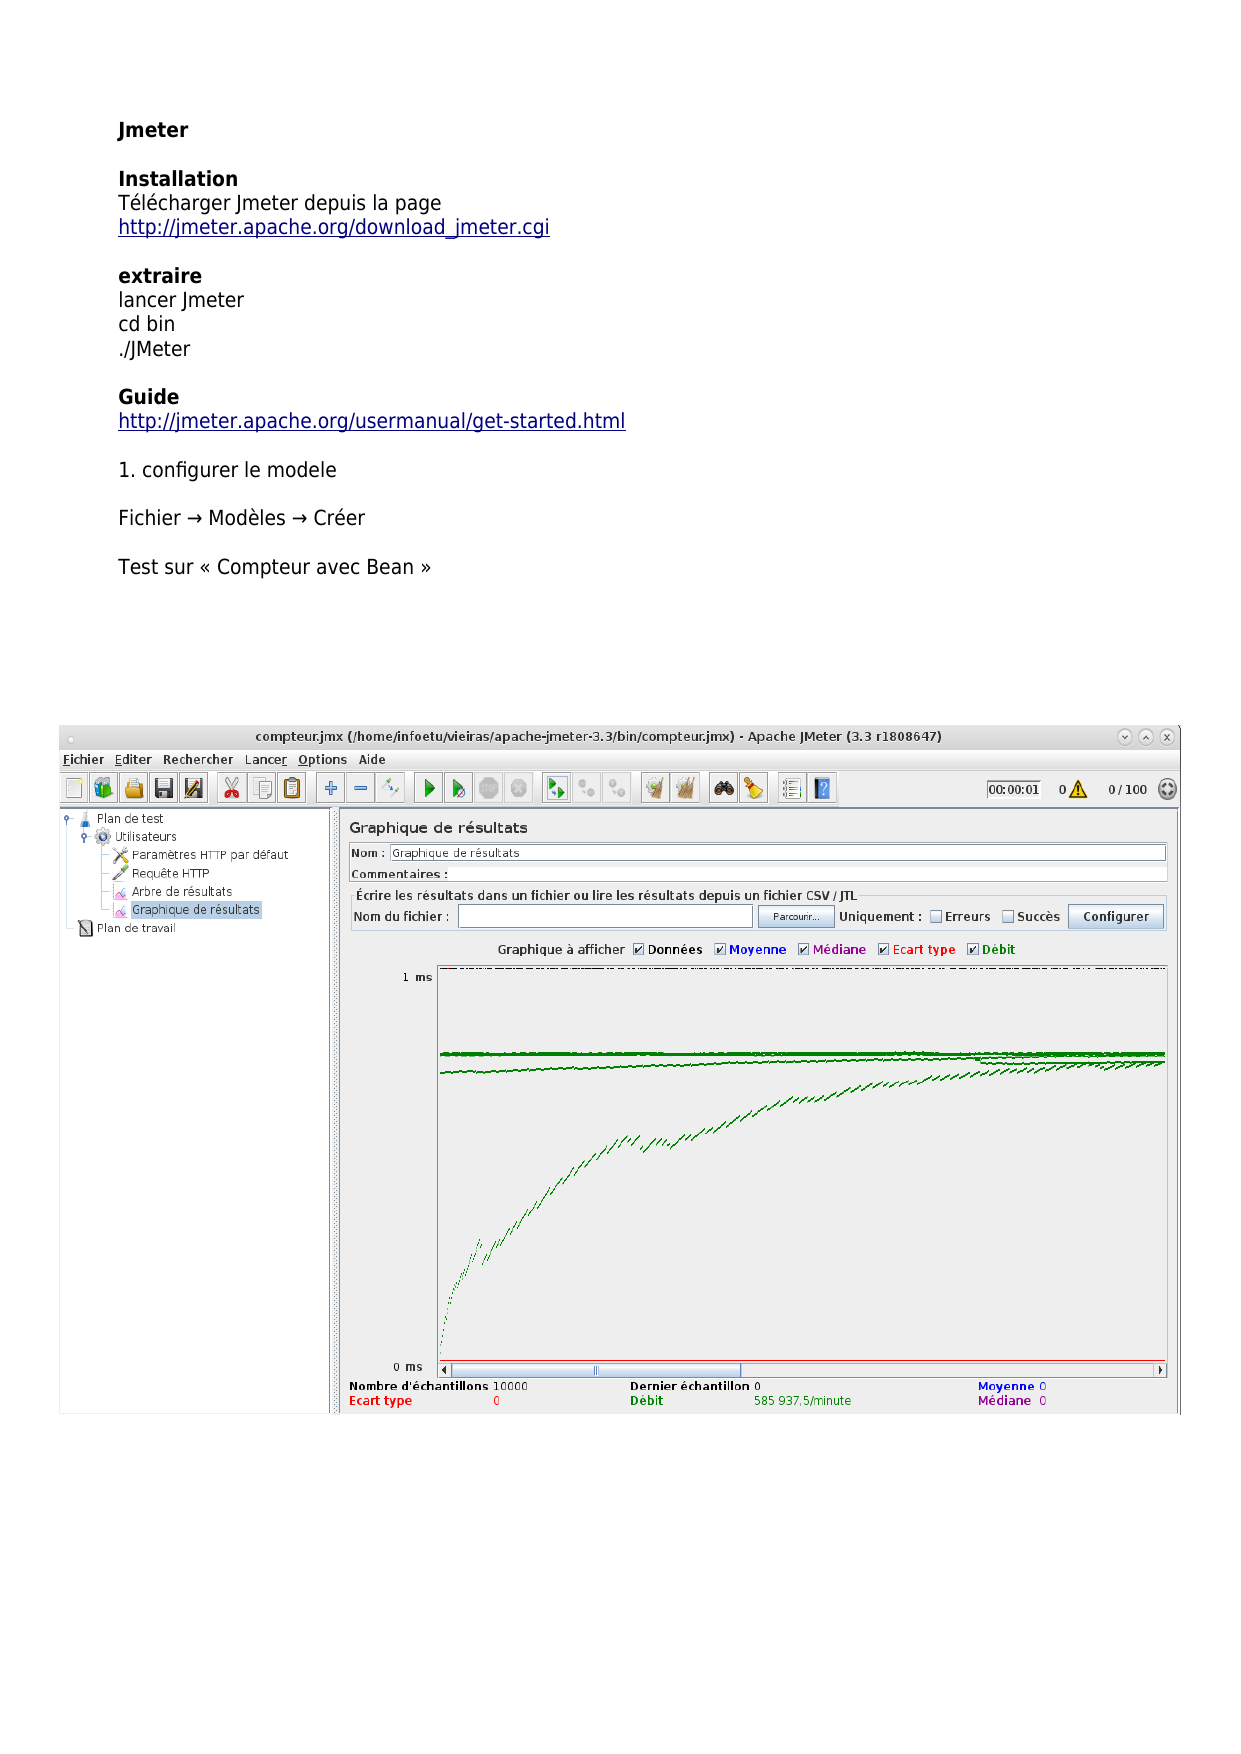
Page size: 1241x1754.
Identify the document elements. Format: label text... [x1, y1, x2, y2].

text cd bin [118, 312, 1122, 337]
text Guide [118, 385, 1122, 409]
text Jmeter [118, 118, 1122, 142]
picture [59, 725, 1182, 1415]
text lancer Jmeter [118, 288, 1122, 312]
text extraire [118, 264, 1122, 288]
text http://jmeter.apache.org/download_jmeter.cgi [118, 215, 1122, 239]
text Installation [118, 167, 1122, 191]
text Fichier → Modèles → Créer [118, 506, 1122, 531]
text 1. configurer le modele [118, 458, 1122, 482]
text http://jmeter.apache.org/usermanual/get-started.html [118, 409, 1122, 434]
text Télécharger Jmeter depuis la page [118, 191, 1122, 215]
text Test sur « Compteur avec Bean » [118, 555, 1122, 579]
text ./JMeter [118, 337, 1122, 361]
